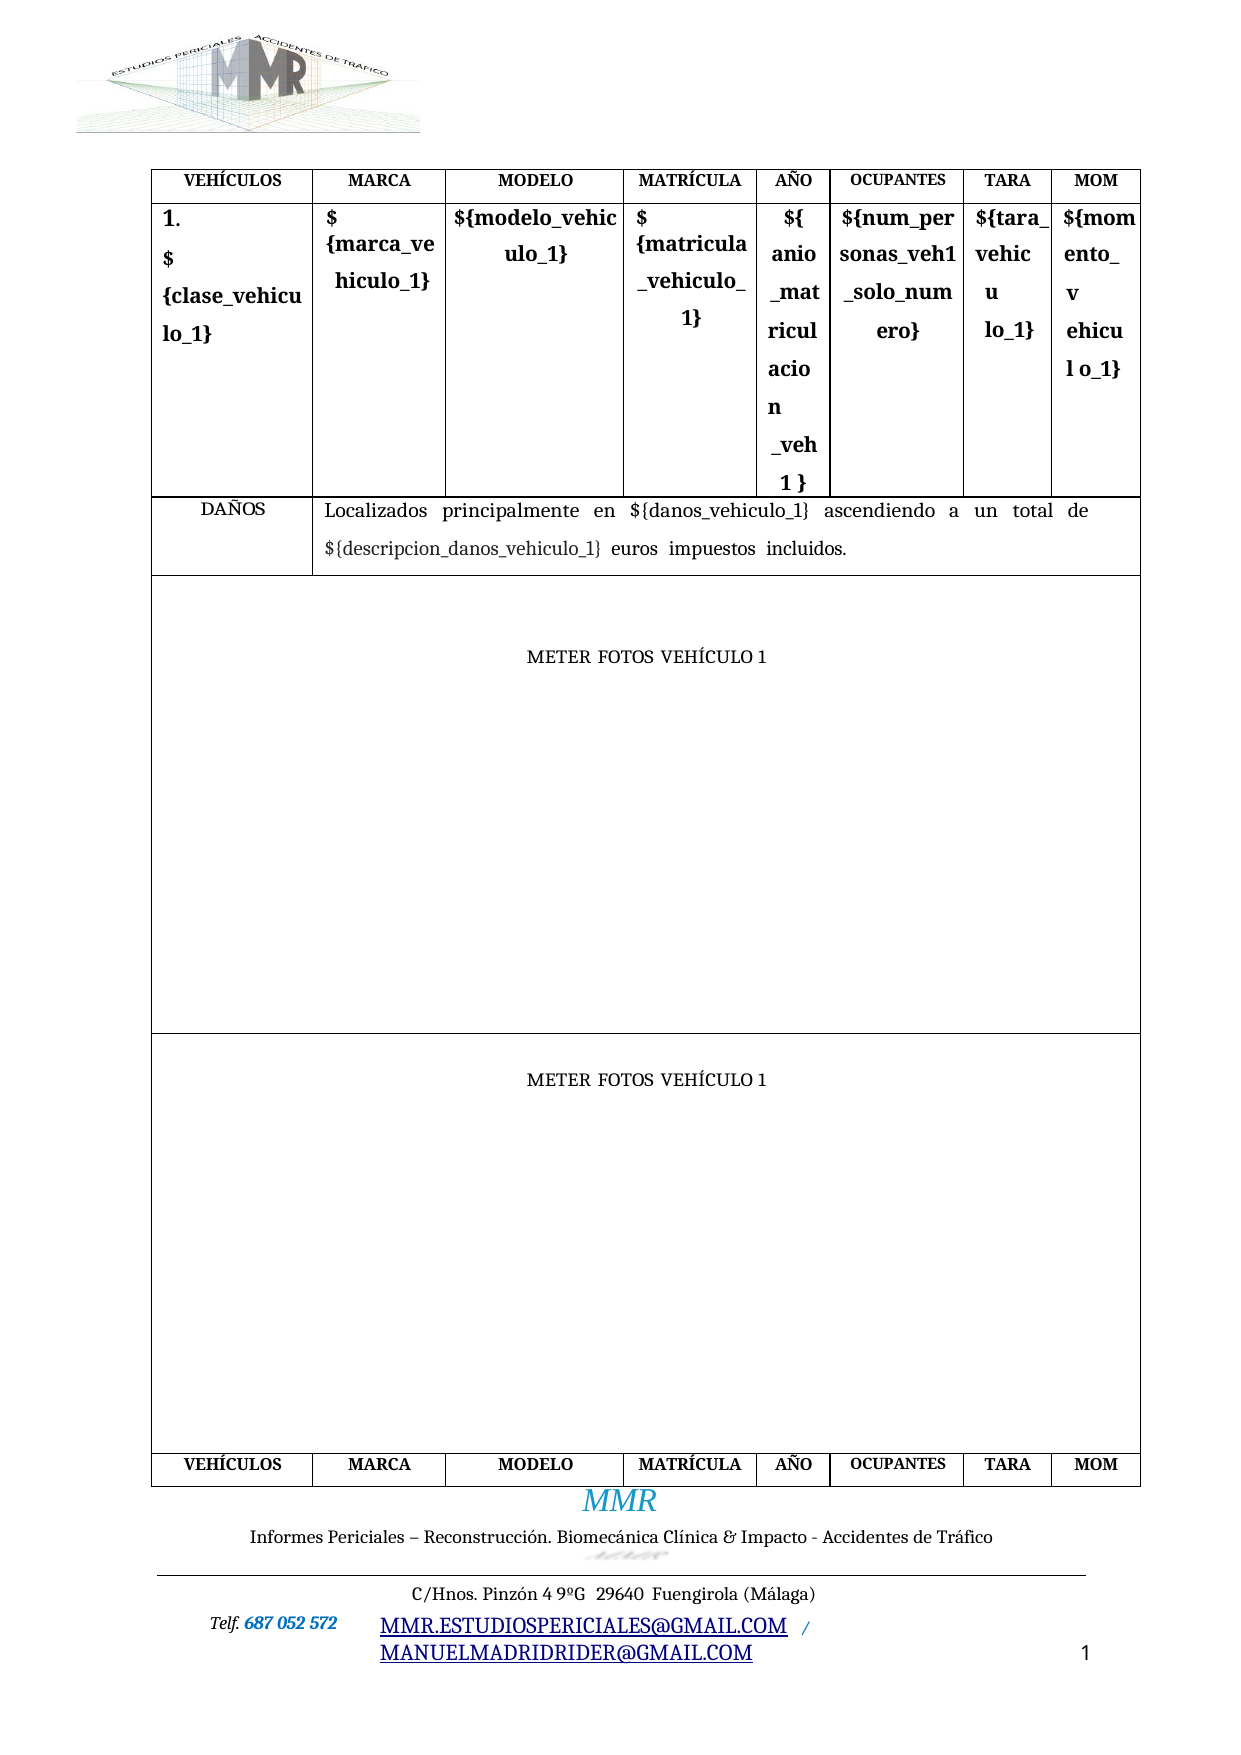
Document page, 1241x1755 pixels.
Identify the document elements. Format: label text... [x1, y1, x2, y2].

table_cell DAÑOS [152, 498, 312, 574]
table_cell ${tara_ vehicu lo_1} [964, 204, 1051, 496]
table_header TARA [964, 170, 1051, 203]
table_cell MODELO [446, 1454, 623, 1480]
table_cell ${num_per sonas_veh1 _solo_num ero} [831, 204, 963, 496]
table_cell 1. ${clase_vehicu lo_1} [152, 204, 312, 496]
table_header VEHÍCULOS [152, 170, 312, 203]
table_header MARCA [313, 170, 445, 203]
table_cell MOM [1052, 1454, 1140, 1486]
table_cell OCUPANTES [831, 1454, 963, 1480]
table_cell METER FOTOS VEHÍCULO 1 [152, 576, 1140, 1033]
table_cell ${matricula _vehiculo_ 1} [624, 204, 756, 496]
table_cell ${mom ento_v ehicul o_1} [1052, 204, 1140, 496]
table_header OCUPANTES [831, 170, 963, 203]
table_header MOM [1052, 170, 1140, 203]
table_cell VEHÍCULOS [152, 1454, 312, 1486]
table_cell METER FOTOS VEHÍCULO 1 [152, 1034, 1140, 1453]
table_cell ${marca_ve hiculo_1} [313, 204, 445, 496]
table_cell MATRÍCULA [624, 1454, 756, 1480]
table_cell TARA [964, 1454, 1051, 1486]
table_cell AÑO [757, 1454, 829, 1480]
table_header AÑO [757, 170, 829, 203]
table_cell MARCA [313, 1454, 445, 1480]
table_cell ${modelo_vehic ulo_1} [446, 204, 623, 496]
table_cell Localizados principalmente en ${danos_vehiculo_1} ascendiendo a un total de ${descripcion_danos_vehiculo_1} euros impuestos incluidos. [313, 498, 1140, 574]
table_cell ${ anio _mat ricul acion _veh 1 } [757, 204, 829, 496]
table_header MATRÍCULA [624, 170, 756, 203]
table_header MODELO [446, 170, 623, 203]
